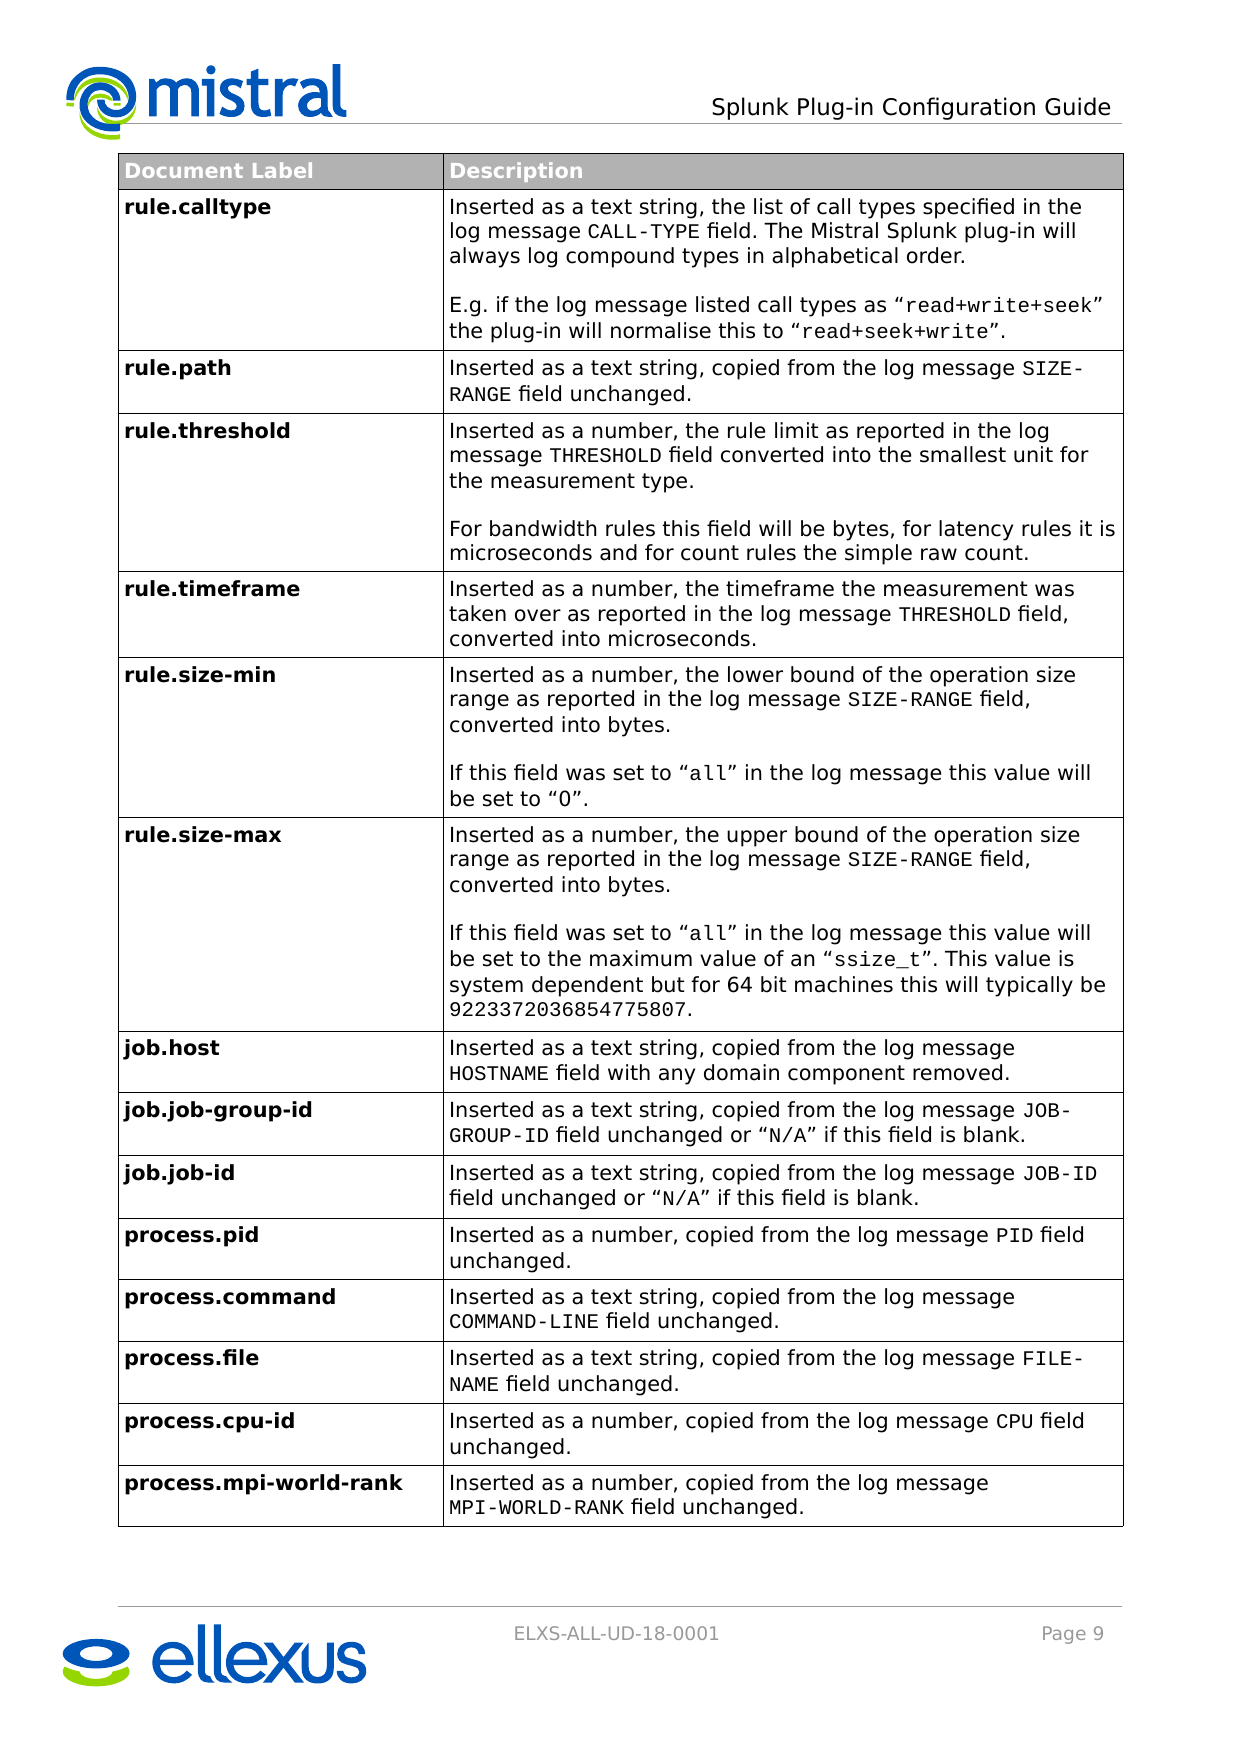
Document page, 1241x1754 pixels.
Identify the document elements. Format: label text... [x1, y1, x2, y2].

table_cell Inserted as a number, copied from the log message CPU field unchanged. [444, 1404, 1123, 1465]
table_cell process.command [119, 1280, 443, 1341]
table_cell rule.calltype [119, 190, 443, 350]
table_cell rule.size-max [119, 818, 443, 1031]
table_cell rule.threshold [119, 414, 443, 571]
table_cell process.mpi-world-rank [119, 1466, 443, 1526]
table_cell Inserted as a text string, copied from the log message COMMAND-LINE field unchanged. [444, 1280, 1123, 1341]
table_cell Inserted as a text string, copied from the log message JOB-ID field unchanged or “N/A” if this field is blank. [444, 1156, 1123, 1218]
table_cell process.cpu-id [119, 1404, 443, 1465]
table_cell job.job-id [119, 1156, 443, 1218]
table_header Description [444, 154, 1123, 189]
table_header Document Label [119, 154, 443, 189]
table_cell Inserted as a number, the lower bound of the operation size range as reported in the log message SIZE-RANGE field, converted into bytes. If this field was set to “all” in the log message this value will be set to “0”. [444, 658, 1123, 817]
table_cell rule.timeframe [119, 572, 443, 657]
table_cell Inserted as a text string, copied from the log message SIZE-RANGE field unchanged. [444, 351, 1123, 413]
table_cell process.pid [119, 1219, 443, 1279]
table_cell Inserted as a number, the timeframe the measurement was taken over as reported in the log message THRESHOLD field, converted into microseconds. [444, 572, 1123, 657]
table_cell job.job-group-id [119, 1093, 443, 1155]
table_cell Inserted as a number, the upper bound of the operation size range as reported in the log message SIZE-RANGE field, converted into bytes. If this field was set to “all” in the log message this value will be set to the maximum value of an “ssize_t”. This value is system dependent but for 64 bit machines this will typically be ﻿9223372036854775807. [444, 818, 1123, 1031]
table_cell Inserted as a text string, copied from the log message FILE-NAME field unchanged. [444, 1342, 1123, 1403]
table_cell job.host [119, 1032, 443, 1092]
table_cell Inserted as a number, copied from the log message MPI-WORLD-RANK field unchanged. [444, 1466, 1123, 1526]
table_cell Inserted as a text string, the list of call types specified in the log message CALL-TYPE field. The Mistral Splunk plug-in will always log compound types in alphabetical order. E.g. if the log message listed call types as “read+write+seek” the plug-in will normalise this to “read+seek+write”. [444, 190, 1123, 350]
table_cell process.file [119, 1342, 443, 1403]
table_cell Inserted as a text string, copied from the log message HOSTNAME field with any domain component removed. [444, 1032, 1123, 1092]
table_cell rule.size-min [119, 658, 443, 817]
table_cell Inserted as a number, the rule limit as reported in the log message THRESHOLD field converted into the smallest unit for the measurement type. For bandwidth rules this field will be bytes, for latency rules it is microseconds and for count rules the simple raw count. [444, 414, 1123, 571]
table_cell Inserted as a number, copied from the log message PID field unchanged. [444, 1219, 1123, 1279]
table_cell Inserted as a text string, copied from the log message JOB-GROUP-ID field unchanged or “N/A” if this field is blank. [444, 1093, 1123, 1155]
table_cell rule.path [119, 351, 443, 413]
